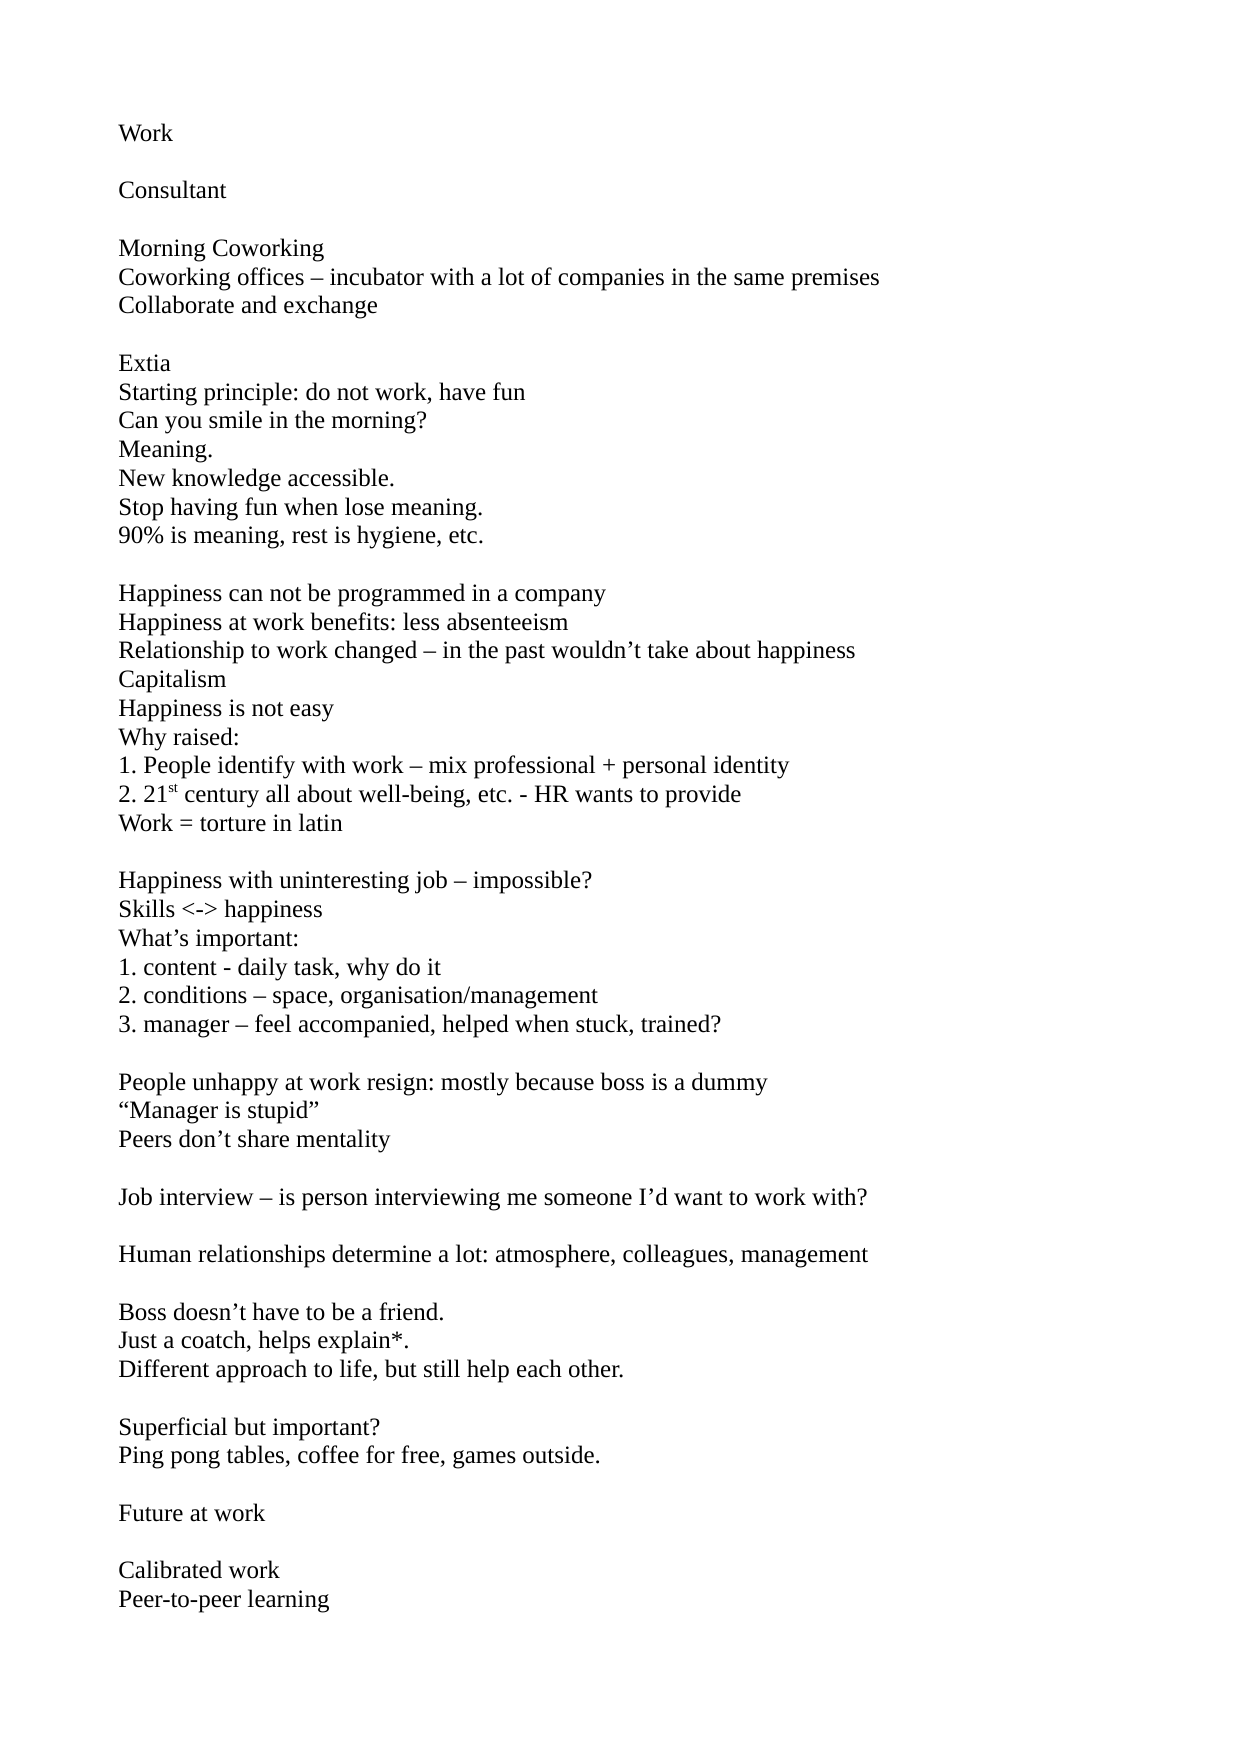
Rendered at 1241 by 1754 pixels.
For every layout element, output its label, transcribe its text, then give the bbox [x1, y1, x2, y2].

text Boss doesn’t have to be a friend. [118, 1297, 1122, 1326]
text Job interview – is person interviewing me someone I’d want to work with? [118, 1182, 1122, 1211]
text “Manager is stupid” [118, 1096, 1122, 1124]
text Starting principle: do not work, have fun [118, 377, 1122, 406]
text Superficial but important? [118, 1412, 1122, 1441]
text Extia [118, 348, 1122, 377]
text Calibrated work [118, 1556, 1122, 1584]
text Happiness at work benefits: less absenteeism [118, 607, 1122, 636]
text New knowledge accessible. [118, 463, 1122, 492]
text Work = torture in latin [118, 808, 1122, 837]
text Why raised: [118, 722, 1122, 751]
text Human relationships determine a lot: atmosphere, colleagues, management [118, 1239, 1122, 1268]
text Can you smile in the morning? [118, 406, 1122, 434]
text Happiness with uninteresting job – impossible? [118, 866, 1122, 894]
text People unhappy at work resign: mostly because boss is a dummy [118, 1067, 1122, 1096]
text Meaning. [118, 434, 1122, 463]
text Ping pong tables, coffee for free, games outside. [118, 1441, 1122, 1469]
text Relationship to work changed – in the past wouldn’t take about happiness [118, 636, 1122, 664]
text Future at work [118, 1498, 1122, 1527]
text Peers don’t share mentality [118, 1124, 1122, 1153]
text Consultant [118, 176, 1122, 204]
text Peer-to-peer learning [118, 1584, 1122, 1613]
text Happiness is not easy [118, 693, 1122, 722]
text What’s important: [118, 923, 1122, 952]
text Morning Coworking [118, 233, 1122, 262]
text 2. 21st century all about well-being, etc. - HR wants to provide [118, 779, 1122, 808]
text Work [118, 118, 1122, 147]
text Happiness can not be programmed in a company [118, 578, 1122, 607]
text Different approach to life, but still help each other. [118, 1354, 1122, 1383]
text 90% is meaning, rest is hygiene, etc. [118, 521, 1122, 549]
text 2. conditions – space, organisation/management [118, 981, 1122, 1009]
text Just a coatch, helps explain*. [118, 1326, 1122, 1354]
text Capitalism [118, 664, 1122, 693]
text 3. manager – feel accompanied, helped when stuck, trained? [118, 1009, 1122, 1038]
text 1. content - daily task, why do it [118, 952, 1122, 981]
text 1. People identify with work – mix professional + personal identity [118, 751, 1122, 779]
text Coworking offices – incubator with a lot of companies in the same premises [118, 262, 1122, 291]
text Collaborate and exchange [118, 291, 1122, 319]
text Skills <-> happiness [118, 894, 1122, 923]
text Stop having fun when lose meaning. [118, 492, 1122, 521]
